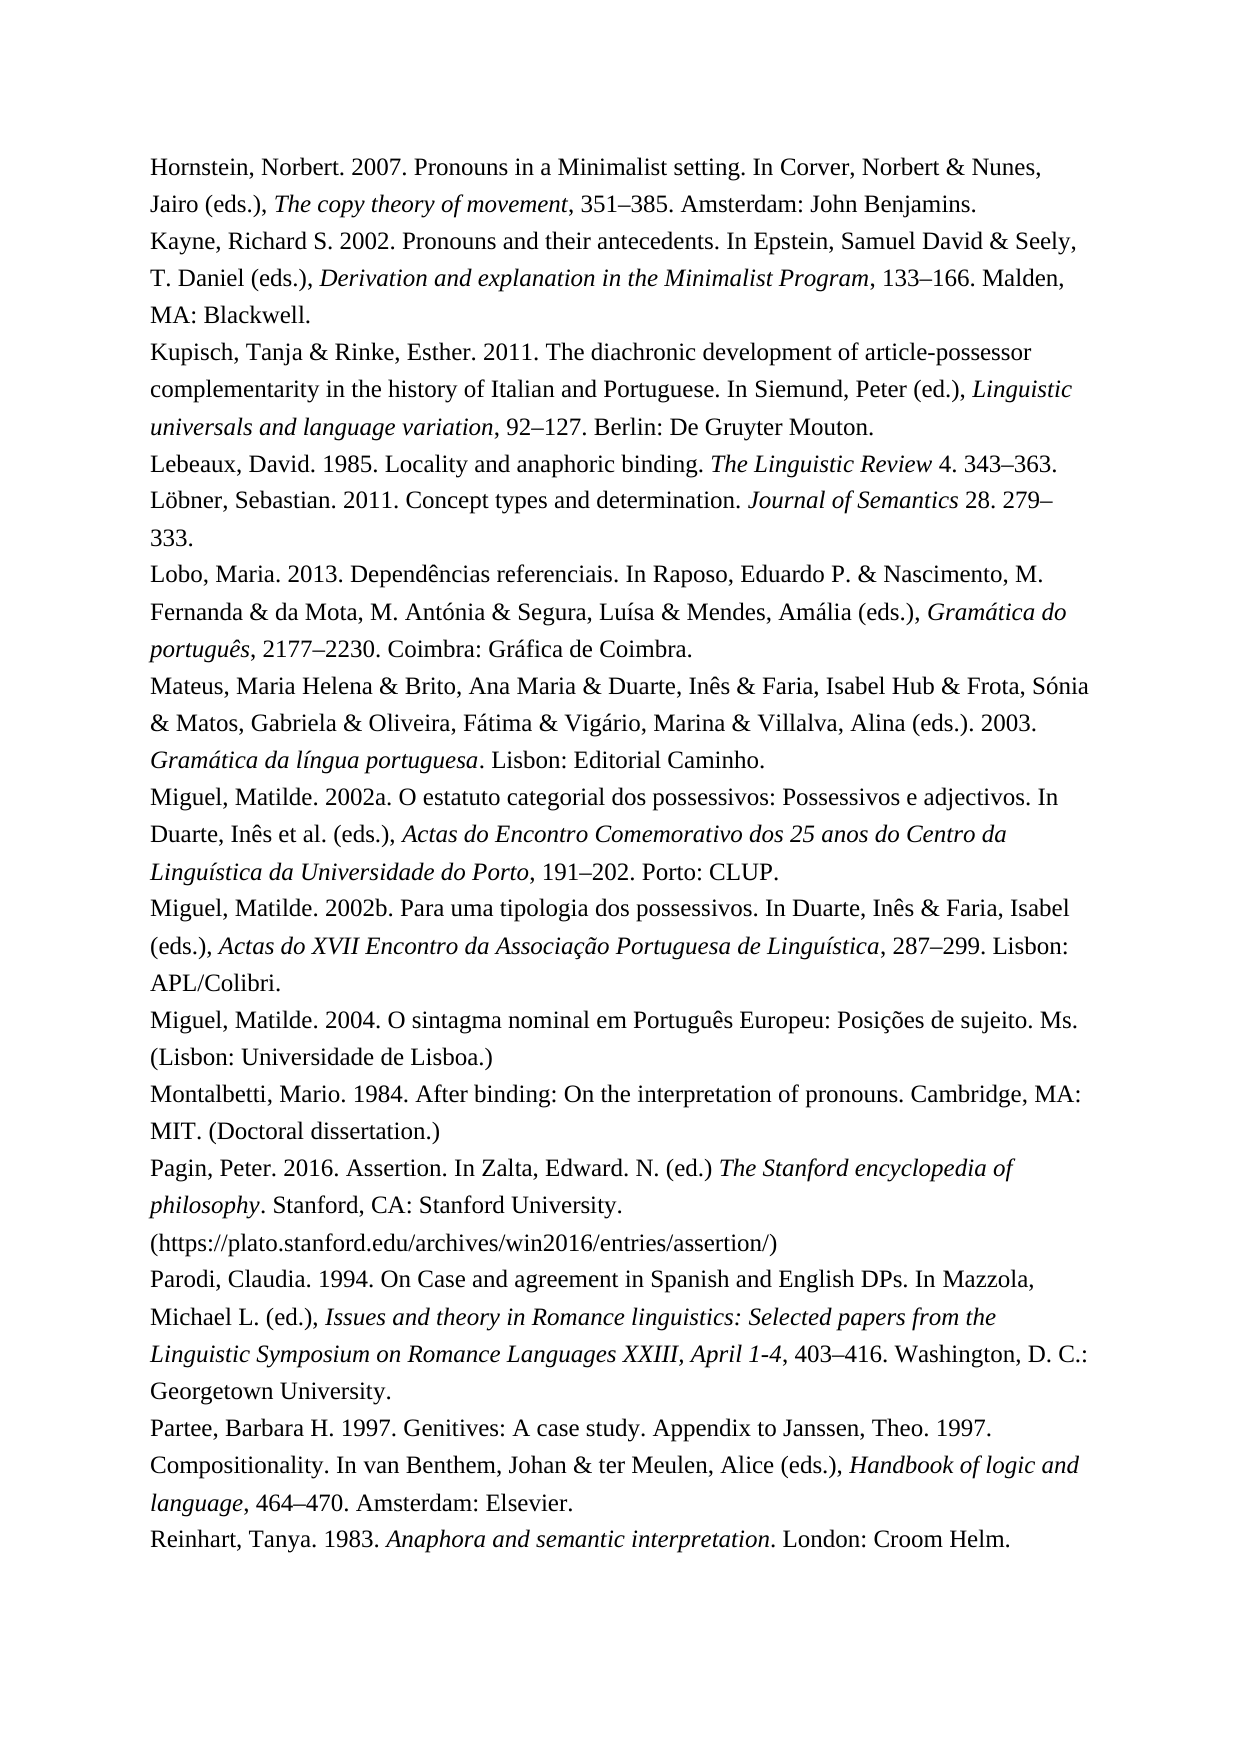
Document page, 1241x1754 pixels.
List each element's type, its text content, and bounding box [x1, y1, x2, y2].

text Pagin, Peter. 2016. Assertion. In Zalta, Edward. N. (ed.) The Stanford encyclopedia of philosophy. Stanford, CA: Stanford University. (https://plato.stanford.edu/archives/win2016/entries/assertion/) [150, 1151, 1090, 1258]
text Mateus, Maria Helena & Brito, Ana Maria & Duarte, Inês & Faria, Isabel Hub & Frota, Sónia & Matos, Gabriela & Oliveira, Fátima & Vigário, Marina & Villalva, Alina (eds.). 2003. Gramática da língua portuguesa. Lisbon: Editorial Caminho. [150, 669, 1090, 776]
text Parodi, Claudia. 1994. On Case and agreement in Spanish and English DPs. In Mazzola, Michael L. (ed.), Issues and theory in Romance linguistics: Selected papers from the Linguistic Symposium on Romance Languages XXIII, April 1-4, 403–416. Washington, D. C.: Georgetown University. [150, 1262, 1090, 1407]
text Hornstein, Norbert. 2007. Pronouns in a Minimalist setting. In Corver, Norbert & Nunes, Jairo (eds.), The copy theory of movement, 351–385. Amsterdam: John Benjamins. [150, 150, 1090, 220]
text Lobo, Maria. 2013. Dependências referenciais. In Raposo, Eduardo P. & Nascimento, M. Fernanda & da Mota, M. Antónia & Segura, Luísa & Mendes, Amália (eds.), Gramática do português, 2177–2230. Coimbra: Gráfica de Coimbra. [150, 558, 1090, 665]
text Miguel, Matilde. 2004. O sintagma nominal em Português Europeu: Posições de sujeito. Ms. (Lisbon: Universidade de Lisboa.) [150, 1003, 1090, 1073]
text Montalbetti, Mario. 1984. After binding: On the interpretation of pronouns. Cambridge, MA: MIT. (Doctoral dissertation.) [150, 1077, 1090, 1147]
text Kupisch, Tanja & Rinke, Esther. 2011. The diachronic development of article-possessor complementarity in the history of Italian and Portuguese. In Siemund, Peter (ed.), Linguistic universals and language variation, 92–127. Berlin: De Gruyter Mouton. [150, 335, 1090, 442]
text Reinhart, Tanya. 1983. Anaphora and semantic interpretation. London: Croom Helm. [150, 1522, 1090, 1555]
text Löbner, Sebastian. 2011. Concept types and determination. Journal of Semantics 28. 279–333. [150, 483, 1090, 553]
text Partee, Barbara H. 1997. Genitives: A case study. Appendix to Janssen, Theo. 1997. Compositionality. In van Benthem, Johan & ter Meulen, Alice (eds.), Handbook of logic and language, 464–470. Amsterdam: Elsevier. [150, 1411, 1090, 1518]
text Lebeaux, David. 1985. Locality and anaphoric binding. The Linguistic Review 4. 343–363. [150, 447, 1090, 479]
text Miguel, Matilde. 2002a. O estatuto categorial dos possessivos: Possessivos e adjectivos. In Duarte, Inês et al. (eds.), Actas do Encontro Comemorativo dos 25 anos do Centro da Linguística da Universidade do Porto, 191–202. Porto: CLUP. [150, 780, 1090, 887]
text Kayne, Richard S. 2002. Pronouns and their antecedents. In Epstein, Samuel David & Seely, T. Daniel (eds.), Derivation and explanation in the Minimalist Program, 133–166. Malden, MA: Blackwell. [150, 224, 1090, 331]
text Miguel, Matilde. 2002b. Para uma tipologia dos possessivos. In Duarte, Inês & Faria, Isabel (eds.), Actas do XVII Encontro da Associação Portuguesa de Linguística, 287–299. Lisbon: APL/Colibri. [150, 892, 1090, 999]
